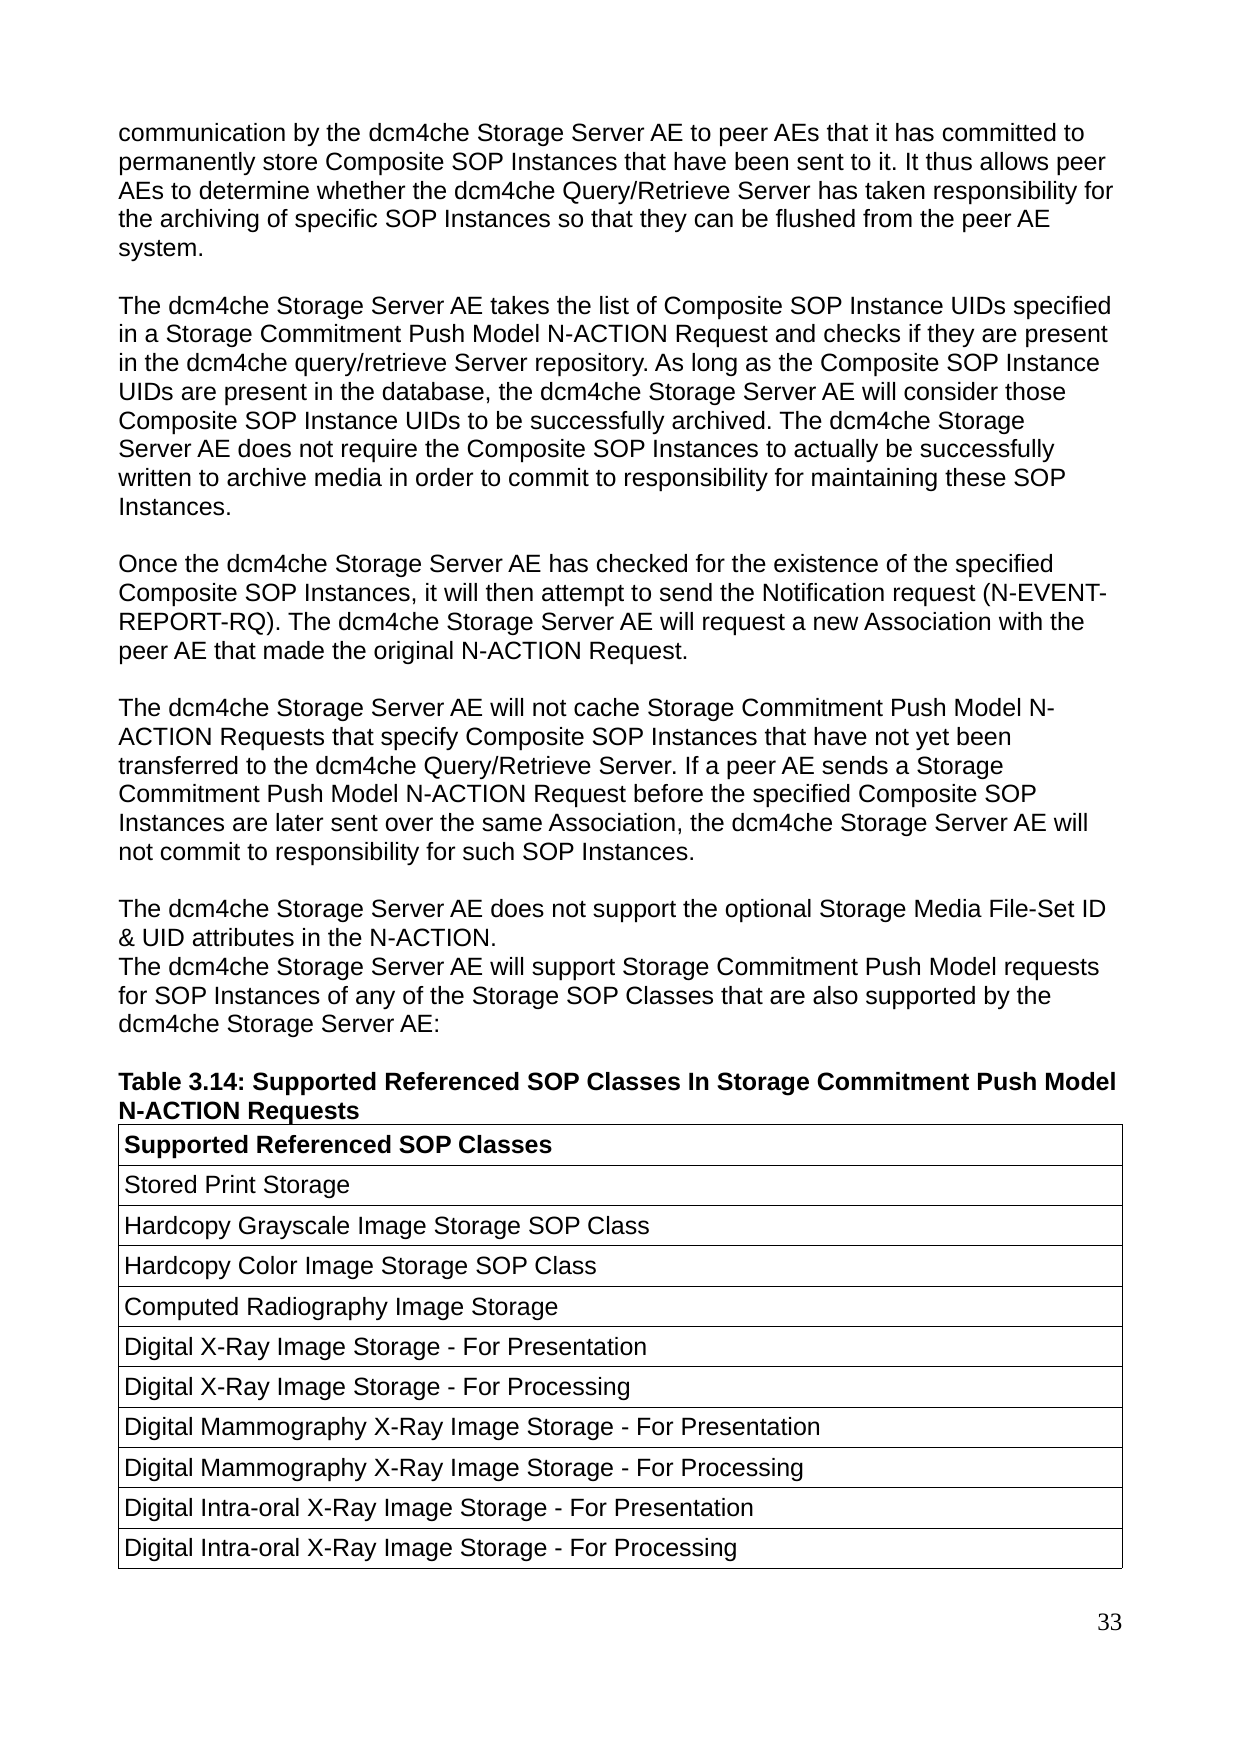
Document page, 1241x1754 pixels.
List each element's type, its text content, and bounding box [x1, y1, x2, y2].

table_cell Stored Print Storage [119, 1166, 1122, 1205]
text Server AE does not require the Composite SOP Instances to actually be successfully written to archive media in order to commit to responsibility for maintaining these SOP Instances. [118, 434, 1122, 521]
text system. [118, 233, 1122, 262]
text Once the dcm4che Storage Server AE has checked for the existence of the specified Composite SOP Instances, it will then attempt to send the Notification request (N-EVENT-REPORT-RQ). The dcm4che Storage Server AE will request a new Association with the peer AE that made the original N-ACTION Request. [118, 549, 1122, 664]
table_cell Digital Intra-oral X-Ray Image Storage - For Processing [119, 1529, 1122, 1568]
table_cell Digital X-Ray Image Storage - For Processing [119, 1367, 1122, 1407]
text communication by the dcm4che Storage Server AE to peer AEs that it has committed to permanently store Composite SOP Instances that have been sent to it. It thus allows peer AEs to determine whether the dcm4che Query/Retrieve Server has taken responsibility for the archiving of specific SOP Instances so that they can be flushed from the peer AE [118, 118, 1122, 233]
table_cell Digital Intra-oral X-Ray Image Storage - For Presentation [119, 1488, 1122, 1527]
table_cell Computed Radiography Image Storage [119, 1287, 1122, 1326]
text The dcm4che Storage Server AE does not support the optional Storage Media File-Set ID & UID attributes in the N-ACTION. [118, 894, 1122, 952]
table_cell Digital Mammography X-Ray Image Storage - For Presentation [119, 1408, 1122, 1447]
table_header Supported Referenced SOP Classes [119, 1125, 1122, 1165]
table_cell Hardcopy Grayscale Image Storage SOP Class [119, 1206, 1122, 1245]
text The dcm4che Storage Server AE takes the list of Composite SOP Instance UIDs specified in a Storage Commitment Push Model N-ACTION Request and checks if they are present in the dcm4che query/retrieve Server repository. As long as the Composite SOP Instance UIDs are present in the database, the dcm4che Storage Server AE will consider those Composite SOP Instance UIDs to be successfully archived. The dcm4che Storage [118, 291, 1122, 434]
table_cell Digital X-Ray Image Storage - For Presentation [119, 1327, 1122, 1366]
text Table 3.14: Supported Referenced SOP Classes In Storage Commitment Push Model N-ACTION Requests [118, 1067, 1122, 1124]
text The dcm4che Storage Server AE will not cache Storage Commitment Push Model N-ACTION Requests that specify Composite SOP Instances that have not yet been transferred to the dcm4che Query/Retrieve Server. If a peer AE sends a Storage Commitment Push Model N-ACTION Request before the specified Composite SOP [118, 693, 1122, 808]
text The dcm4che Storage Server AE will support Storage Commitment Push Model requests for SOP Instances of any of the Storage SOP Classes that are also supported by the dcm4che Storage Server AE: [118, 952, 1122, 1038]
table_cell Hardcopy Color Image Storage SOP Class [119, 1246, 1122, 1286]
table_cell Digital Mammography X-Ray Image Storage - For Processing [119, 1448, 1122, 1487]
text Instances are later sent over the same Association, the dcm4che Storage Server AE will not commit to responsibility for such SOP Instances. [118, 808, 1122, 866]
